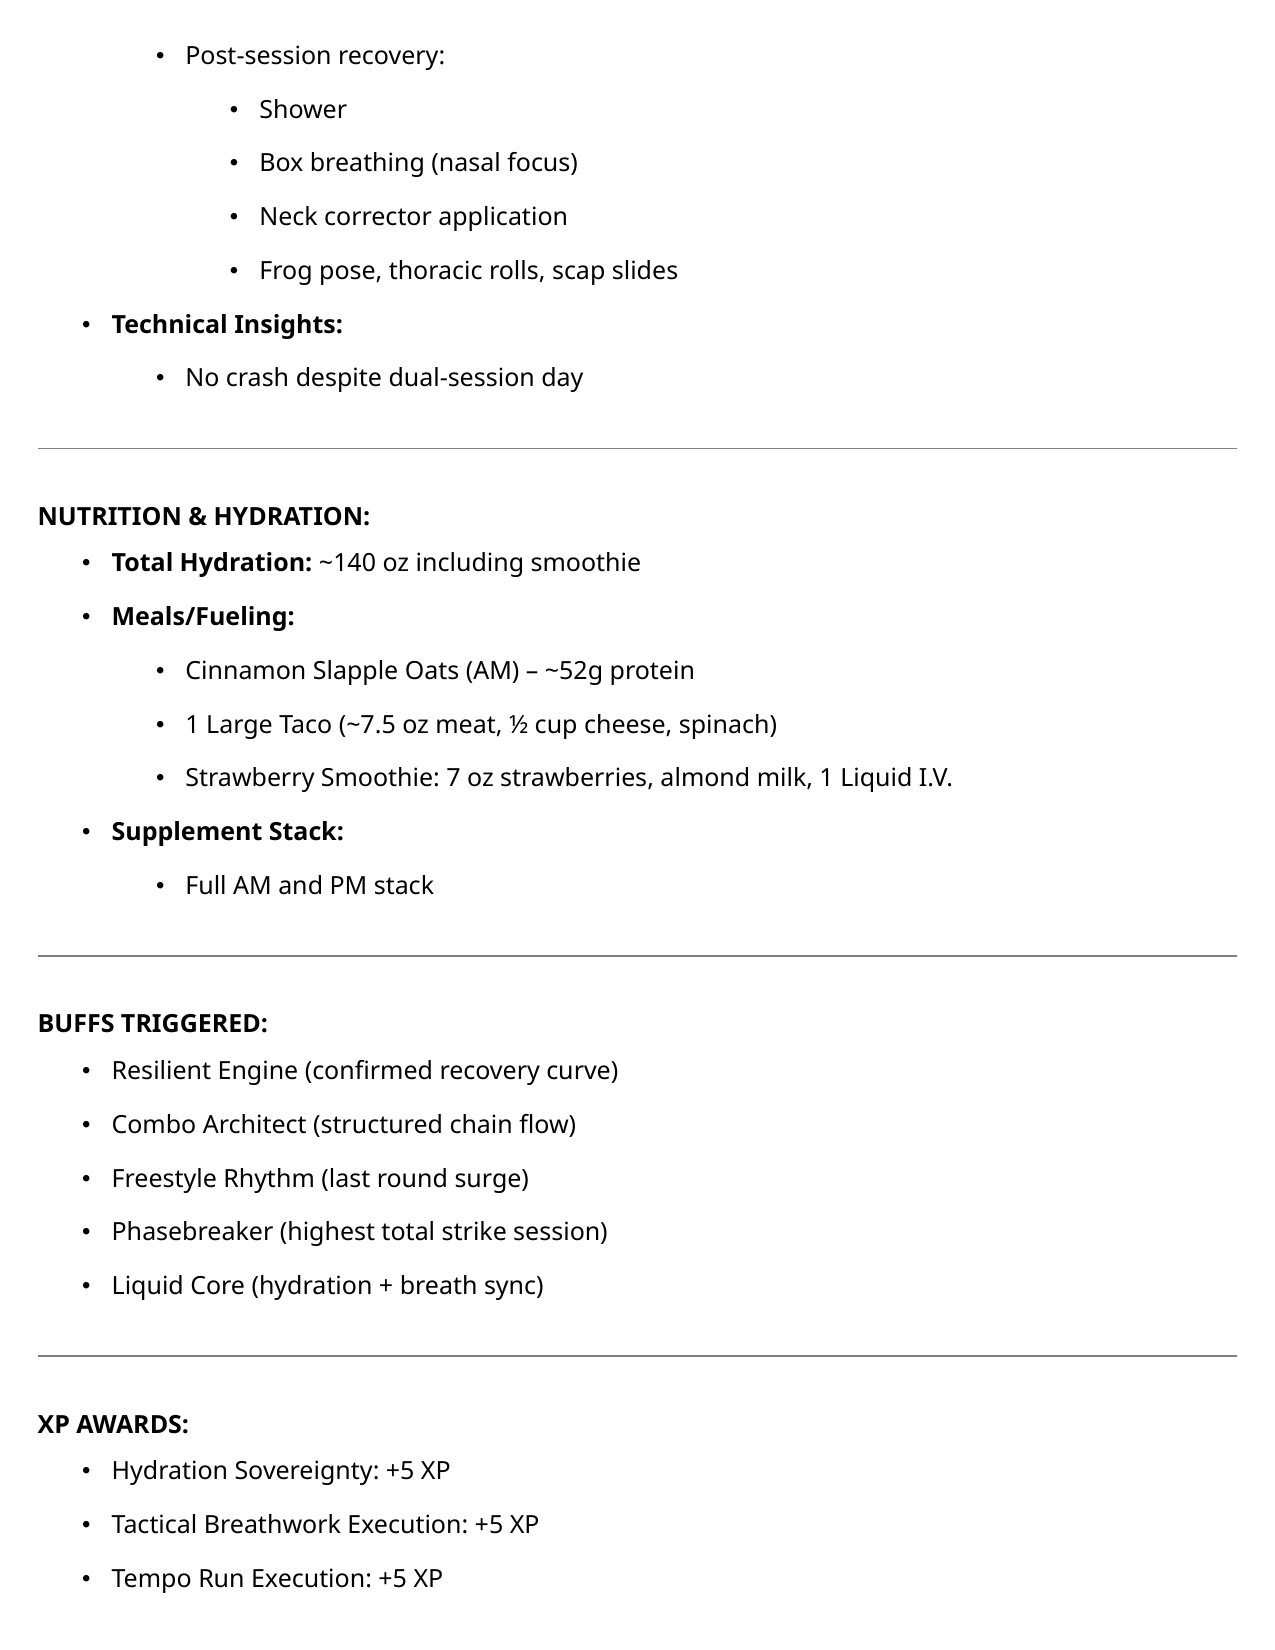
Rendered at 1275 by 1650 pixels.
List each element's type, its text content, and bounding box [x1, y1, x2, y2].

list Liquid Core (hydration + breath sync) [82, 1268, 1237, 1302]
list Tempo Run Execution: +5 XP [82, 1560, 1237, 1594]
subtitle BUFFS TRIGGERED: [37, 1006, 1237, 1040]
list Tactical Breathwork Execution: +5 XP [82, 1507, 1237, 1541]
list Meals/Fueling: [82, 599, 1237, 633]
list Full AM and PM stack [156, 868, 1237, 902]
list Total Hydration: ~140 oz including smoothie [82, 545, 1237, 579]
list Supplement Stack: [82, 814, 1237, 848]
subtitle XP AWARDS: [37, 1406, 1237, 1440]
list Combo Architect (structured chain flow) [82, 1106, 1237, 1141]
list 1 Large Taco (~7.5 oz meat, ½ cup cheese, spinach) [156, 706, 1237, 740]
list Hydration Sovereignty: +5 XP [82, 1453, 1237, 1487]
list No crash despite dual-session day [156, 360, 1237, 394]
list Resilient Engine (confirmed recovery curve) [82, 1053, 1237, 1087]
list Post-session recovery: [156, 37, 1237, 72]
list Shower [229, 91, 1237, 125]
list Technical Insights: [82, 306, 1237, 340]
list Strawberry Smoothie: 7 oz strawberries, almond milk, 1 Liquid I.V. [156, 760, 1237, 794]
subtitle NUTRITION & HYDRATION: [37, 498, 1237, 533]
list Box breathing (nasal focus) [229, 145, 1237, 179]
list Neck corrector application [229, 199, 1237, 233]
list Frog pose, thoracic rolls, scap slides [229, 252, 1237, 287]
list Phasebreaker (highest total strike session) [82, 1214, 1237, 1248]
list Freestyle Rhythm (last round surge) [82, 1160, 1237, 1194]
list Cinnamon Slapple Oats (AM) – ~52g protein [156, 653, 1237, 687]
